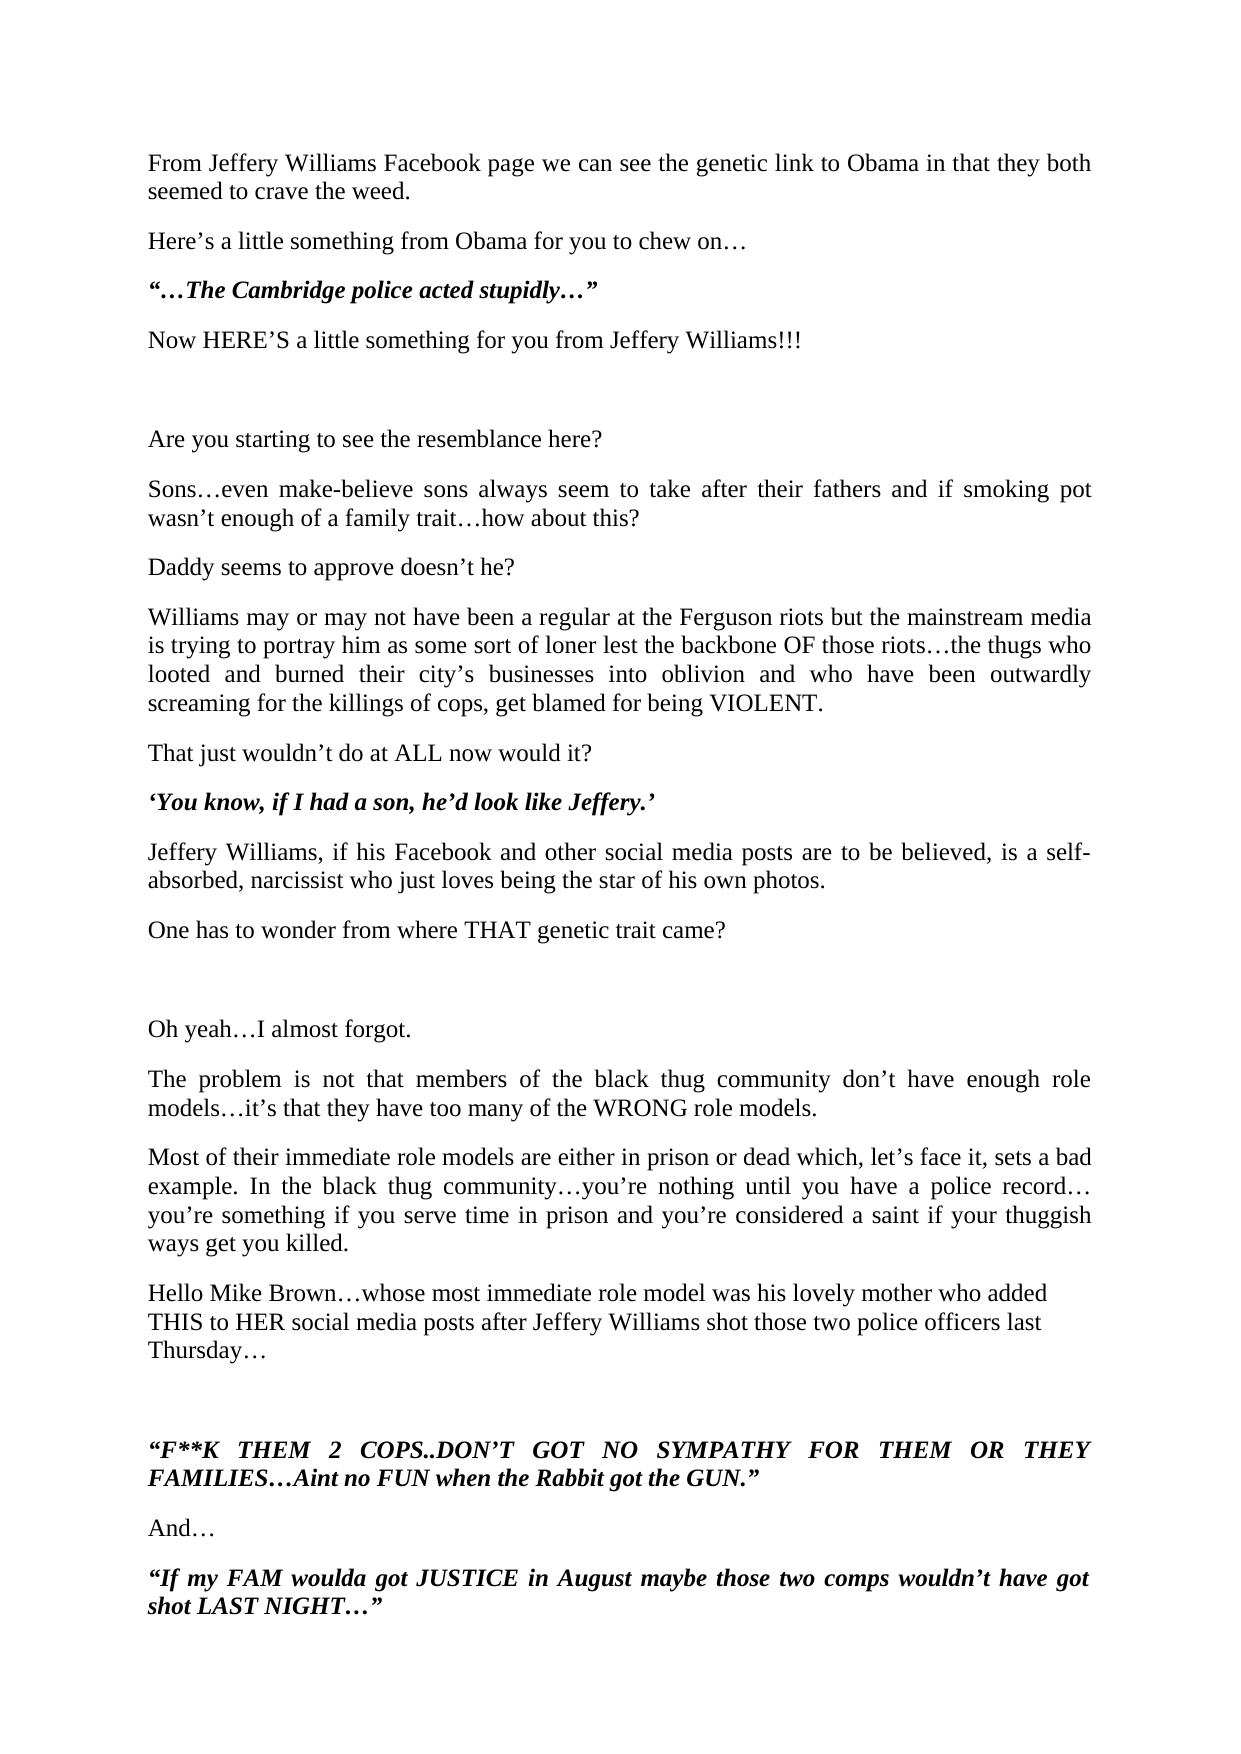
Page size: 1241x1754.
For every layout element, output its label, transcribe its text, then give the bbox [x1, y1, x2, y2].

text Daddy seems to approve doesn’t he? [148, 552, 1093, 581]
text The problem is not that members of the black thug community don’t have enough role models…it’s that they have too many of the WRONG role models. [148, 1064, 1093, 1121]
text Oh yeah…I almost forgot. [148, 1014, 1093, 1043]
text Hello Mike Brown…whose most immediate role model was his lovely mother who added THIS to HER social media posts after Jeffery Williams shot those two police officers last Thursday… [148, 1278, 1093, 1364]
text Here’s a little something from Obama for you to chew on… [148, 226, 1093, 255]
text Now HERE’S a little something for you from Jeffery Williams!!! [148, 325, 1093, 354]
text Jeffery Williams, if his Facebook and other social media posts are to be believed, is a self-absorbed, narcissist who just loves being the star of his own photos. [148, 837, 1093, 894]
text Most of their immediate role models are either in prison or dead which, let’s face it, sets a bad example. In the black thug community…you’re nothing until you have a police record…you’re something if you serve time in prison and you’re considered a saint if your thuggish ways get you killed. [148, 1142, 1093, 1257]
text And… [148, 1513, 1093, 1542]
text From Jeffery Williams Facebook page we can see the genetic link to Obama in that they both seemed to crave the weed. [148, 148, 1093, 205]
text “F**K THEM 2 COPS..DON’T GOT NO SYMPATHY FOR THEM OR THEY FAMILIES…Aint no FUN when the Rabbit got the GUN.” [148, 1435, 1093, 1492]
text Are you starting to see the resemblance here? [148, 424, 1093, 453]
text Sons…even make-believe sons always seem to take after their fathers and if smoking pot wasn’t enough of a family trait…how about this? [148, 474, 1093, 531]
text “…The Cambridge police acted stupidly…” [148, 276, 1093, 304]
text Williams may or may not have been a regular at the Ferguson riots but the mainstream media is trying to portray him as some sort of loner lest the backbone OF those riots…the thugs who looted and burned their city’s businesses into oblivion and who have been outwardly screaming for the killings of cops, get blamed for being VIOLENT. [148, 602, 1093, 717]
text That just wouldn’t do at ALL now would it? [148, 738, 1093, 766]
text One has to wonder from where THAT genetic trait came? [148, 915, 1093, 944]
text “If my FAM woulda got JUSTICE in August maybe those two comps wouldn’t have got shot LAST NIGHT…” [148, 1563, 1093, 1620]
text ‘You know, if I had a son, he’d look like Jeffery.’ [148, 787, 1093, 816]
